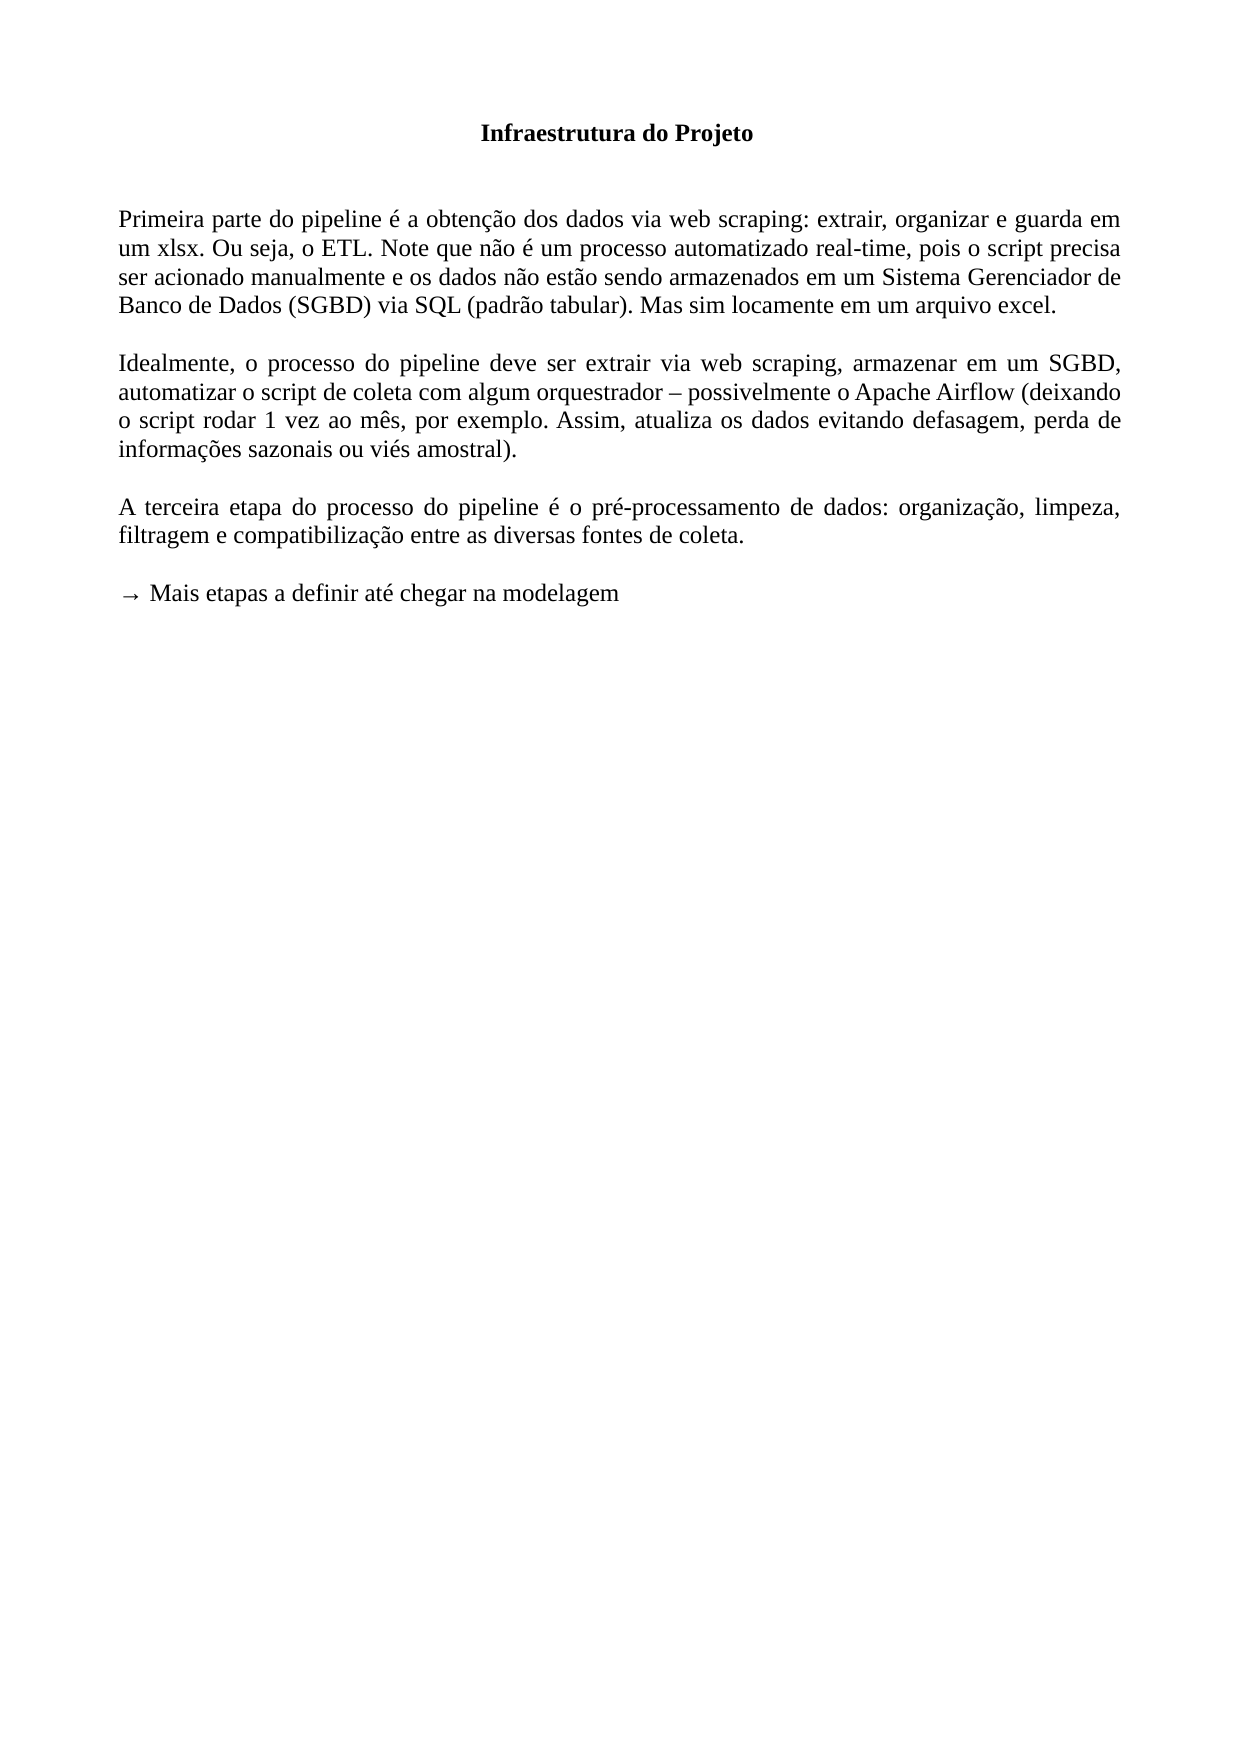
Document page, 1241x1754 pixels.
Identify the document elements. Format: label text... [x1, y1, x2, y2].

text Infraestrutura do Projeto [118, 118, 1122, 147]
text Idealmente, o processo do pipeline deve ser extrair via web scraping, armazenar em um SGBD, automatizar o script de coleta com algum orquestrador – possivelmente o Apache Airflow (deixando o script rodar 1 vez ao mês, por exemplo. Assim, atualiza os dados evitando defasagem, perda de informações sazonais ou viés amostral). [118, 348, 1122, 463]
text → Mais etapas a definir até chegar na modelagem [118, 578, 1122, 607]
text A terceira etapa do processo do pipeline é o pré-processamento de dados: organização, limpeza, filtragem e compatibilização entre as diversas fontes de coleta. [118, 492, 1122, 549]
text Primeira parte do pipeline é a obtenção dos dados via web scraping: extrair, organizar e guarda em um xlsx. Ou seja, o ETL. Note que não é um processo automatizado real-time, pois o script precisa ser acionado manualmente e os dados não estão sendo armazenados em um Sistema Gerenciador de Banco de Dados (SGBD) via SQL (padrão tabular). Mas sim locamente em um arquivo excel. [118, 204, 1122, 319]
